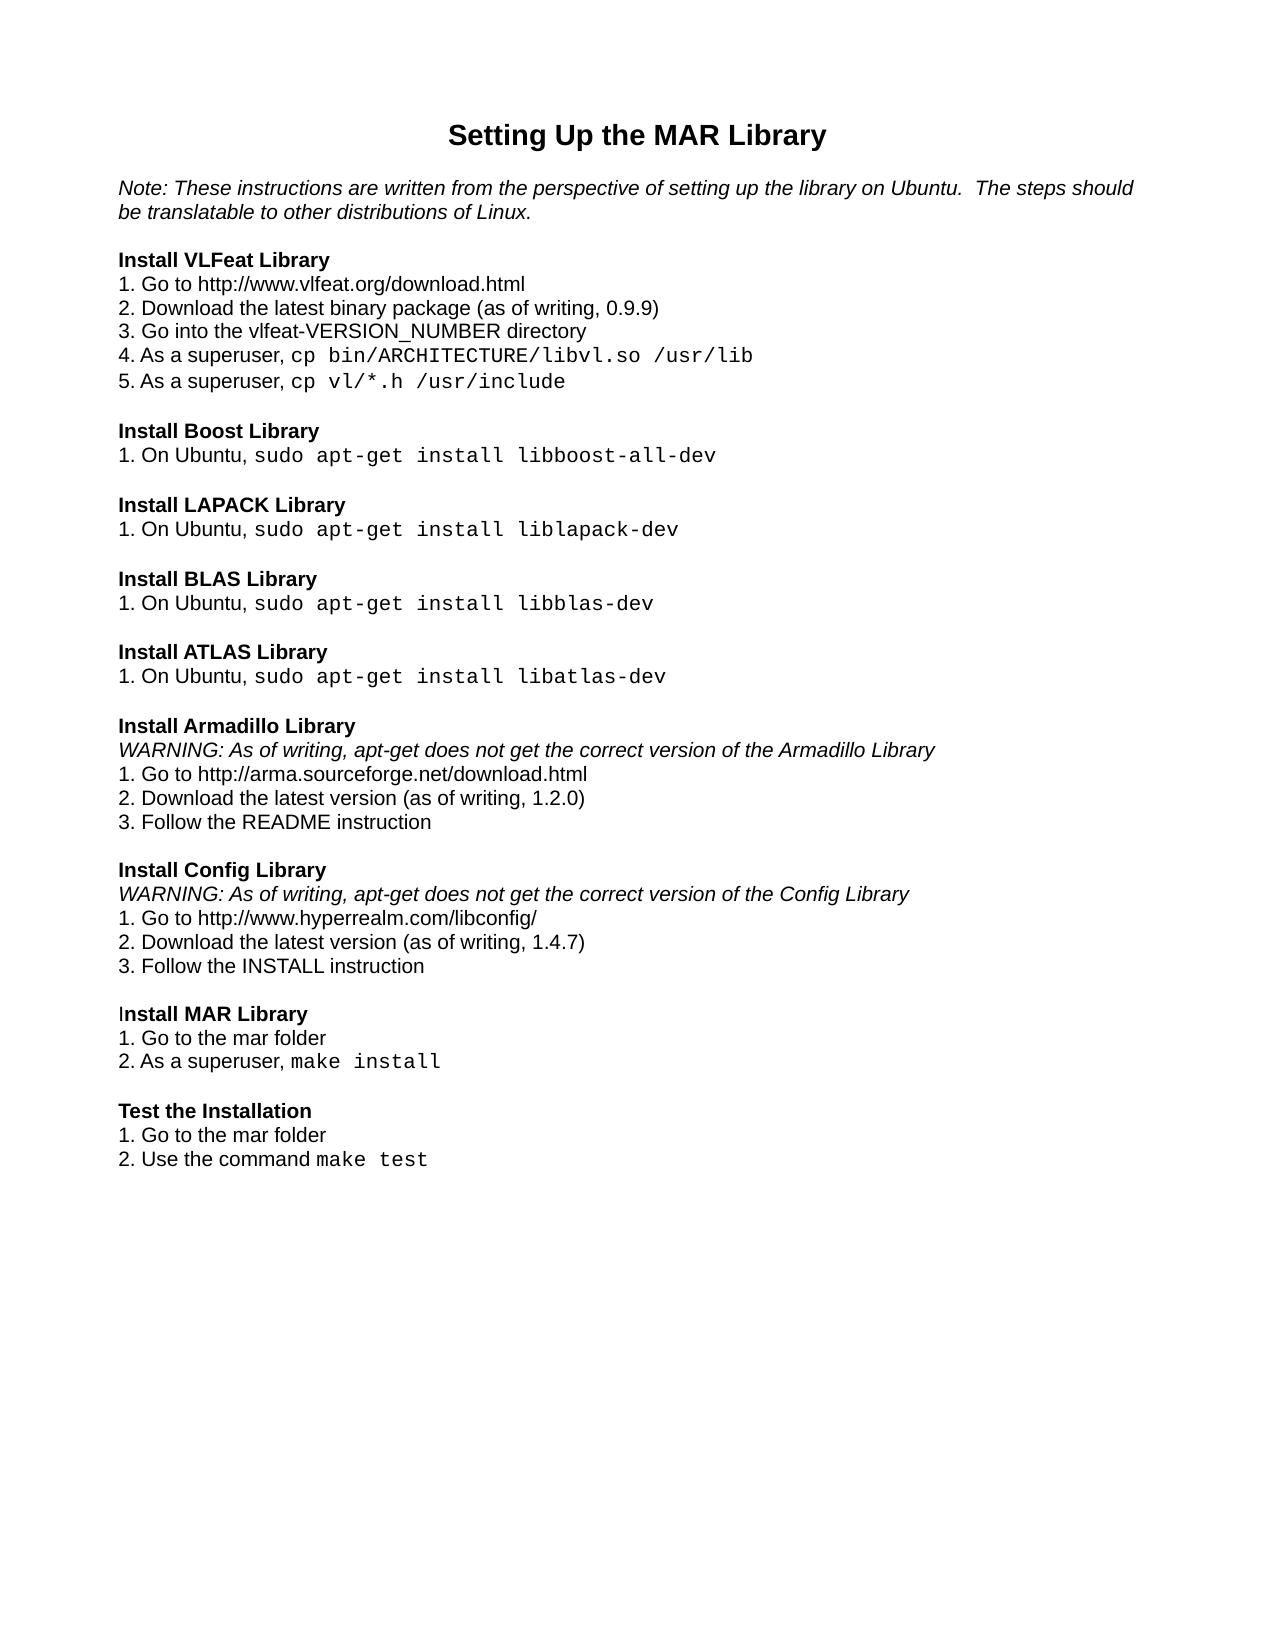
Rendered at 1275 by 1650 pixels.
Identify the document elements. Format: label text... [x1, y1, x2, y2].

text 1. On Ubuntu, sudo apt-get install libboost-all-dev [118, 443, 1157, 469]
text 1. On Ubuntu, sudo apt-get install libatlas-dev [118, 664, 1157, 690]
text 1. Go to http://www.vlfeat.org/download.html [118, 271, 1157, 295]
text Note: These instructions are written from the perspective of setting up the library on Ubuntu. The steps should be translatable to other distributions of Linux. [118, 176, 1157, 223]
text Test the Installation [118, 1099, 1157, 1123]
text Install Boost Library [118, 419, 1157, 443]
text 1. Go to http://arma.sourceforge.net/download.html [118, 762, 1157, 786]
text WARNING: As of writing, apt-get does not get the correct version of the Config Library [118, 882, 1157, 906]
text 1. On Ubuntu, sudo apt-get install libblas-dev [118, 590, 1157, 616]
text Install BLAS Library [118, 566, 1157, 590]
text Install MAR Library [118, 1001, 1157, 1025]
text 2. Use the command make test [118, 1147, 1157, 1173]
text 3. Follow the README instruction [118, 810, 1157, 834]
text 3. Go into the vlfeat-VERSION_NUMBER directory [118, 319, 1157, 343]
text 2. Download the latest version (as of writing, 1.4.7) [118, 929, 1157, 953]
text Install Config Library [118, 858, 1157, 882]
text Install ATLAS Library [118, 640, 1157, 664]
text Install VLFeat Library [118, 247, 1157, 271]
text 1. Go to http://www.hyperrealm.com/libconfig/ [118, 906, 1157, 929]
text 4. As a superuser, cp bin/ARCHITECTURE/libvl.so /usr/lib [118, 343, 1157, 369]
text 2. Download the latest binary package (as of writing, 0.9.9) [118, 295, 1157, 319]
text 2. As a superuser, make install [118, 1049, 1157, 1075]
text 2. Download the latest version (as of writing, 1.2.0) [118, 786, 1157, 810]
text 1. Go to the mar folder [118, 1123, 1157, 1147]
text 5. As a superuser, cp vl/*.h /usr/include [118, 369, 1157, 395]
text Install Armadillo Library [118, 714, 1157, 738]
text WARNING: As of writing, apt-get does not get the correct version of the Armadillo Library [118, 738, 1157, 762]
text 1. On Ubuntu, sudo apt-get install liblapack-dev [118, 517, 1157, 542]
text 3. Follow the INSTALL instruction [118, 953, 1157, 977]
text Setting Up the MAR Library [118, 118, 1157, 152]
text 1. Go to the mar folder [118, 1025, 1157, 1049]
text Install LAPACK Library [118, 493, 1157, 517]
